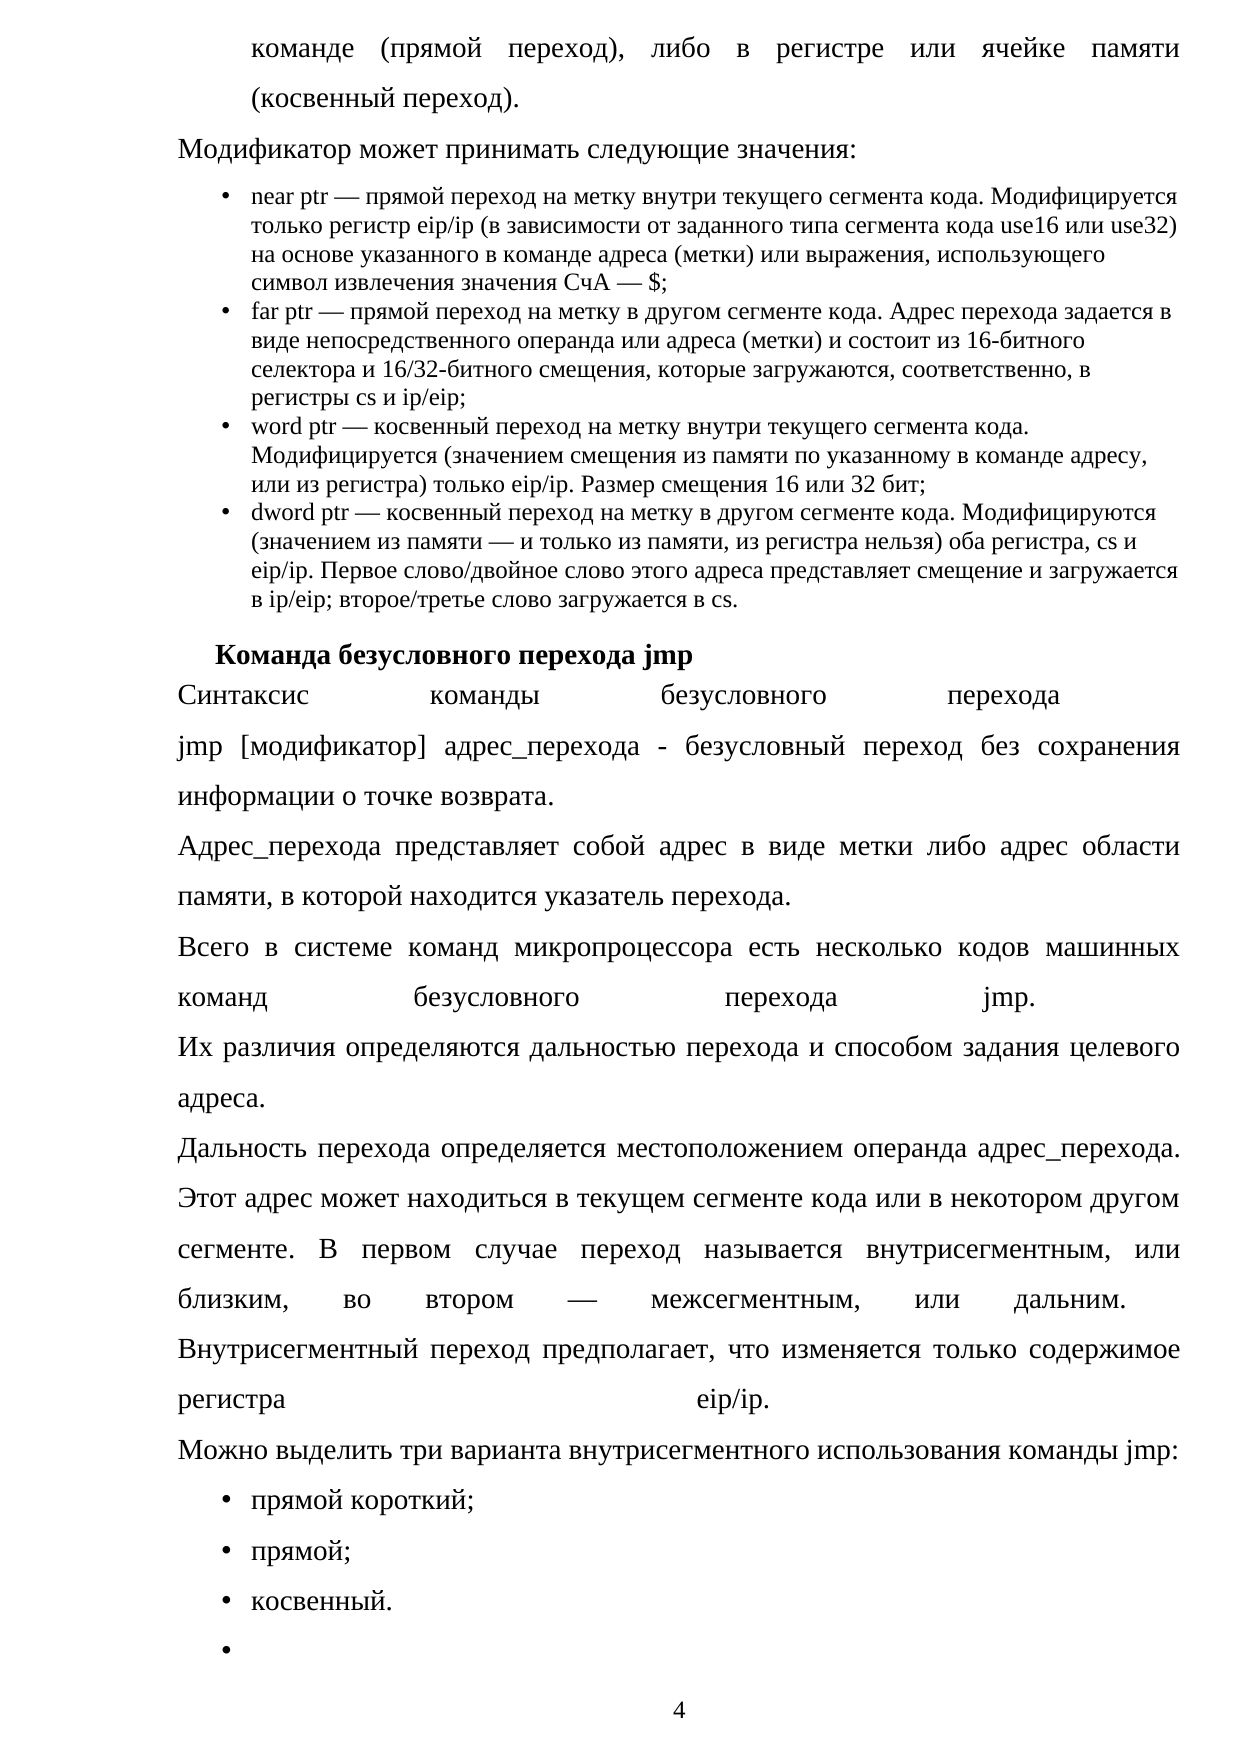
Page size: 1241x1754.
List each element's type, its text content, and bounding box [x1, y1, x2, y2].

subtitle Команда безусловного перехода jmp [215, 612, 1181, 641]
list dword ptr — косвенный переход на метку в другом сегменте кода. Модифицируются (значением из памяти — и только из памяти, из регистра нельзя) оба регистра, cs и eip/ip. Первое слово/двойное слово этого адреса представляет смещение и загружается в ip/eip; второе/третье слово загружается в cs. [221, 497, 1181, 612]
list word ptr — косвенный переход на метку внутри текущего сегмента кода. Модифицируется (значением смещения из памяти по указанному в команде адресу, или из регистра) только eip/ip. Размер смещения 16 или 32 бит; [221, 411, 1181, 497]
subtitle Условные переходы [215, 1648, 1181, 1677]
list near ptr — прямой переход на метку внутри текущего сегмента кода. Модифицируется только регистр eip/ip (в зависимости от заданного типа сегмента кода use16 или use32) на основе указанного в команде адреса (метки) или выражения, использующего символ извлечения значения СчА — $; [221, 181, 1181, 296]
text Адрес_перехода представляет собой адрес в виде метки либо адрес области памяти, в которой находится указатель перехода. [177, 792, 1181, 876]
list от указания перед адресом перехода (в команде перехода) модификатора; при этом сам адрес перехода может находиться либо непосредственно в команде (прямой переход), либо в регистре или ячейке памяти (косвенный переход). [221, 30, 1181, 114]
list косвенный. [221, 1547, 1181, 1581]
text Модификатор может принимать следующие значения: [177, 131, 1181, 164]
text Синтаксис команды безусловного перехода jmp [модификатор] адрес_перехода - безусловный переход без сохранения информации о точке возврата. [177, 641, 1181, 775]
text Всего в системе команд микропроцессора есть несколько кодов машинных команд безусловного перехода jmp. Их различия определяются дальностью перехода и способом задания целевого адреса. Дальность перехода определяется местоположением операнда адрес_перехода. Этот адрес может находиться в текущем сегменте кода или в некотором другом сегменте. В первом случае переход называется внутрисегментным, или близким, во втором — межсегментным, или дальним. Внутрисегментный переход предполагает, что изменяется только содержимое регистра eip/ip. Можно выделить три варианта внутрисегментного использования команды jmp: [177, 893, 1181, 1429]
list far ptr — прямой переход на метку в другом сегменте кода. Адрес перехода задается в виде непосредственного операнда или адреса (метки) и состоит из 16-битного селектора и 16/32-битного смещения, которые загружаются, соответственно, в регистры cs и ip/eip; [221, 296, 1181, 411]
list прямой; [221, 1497, 1181, 1530]
list прямой короткий; [221, 1446, 1181, 1480]
